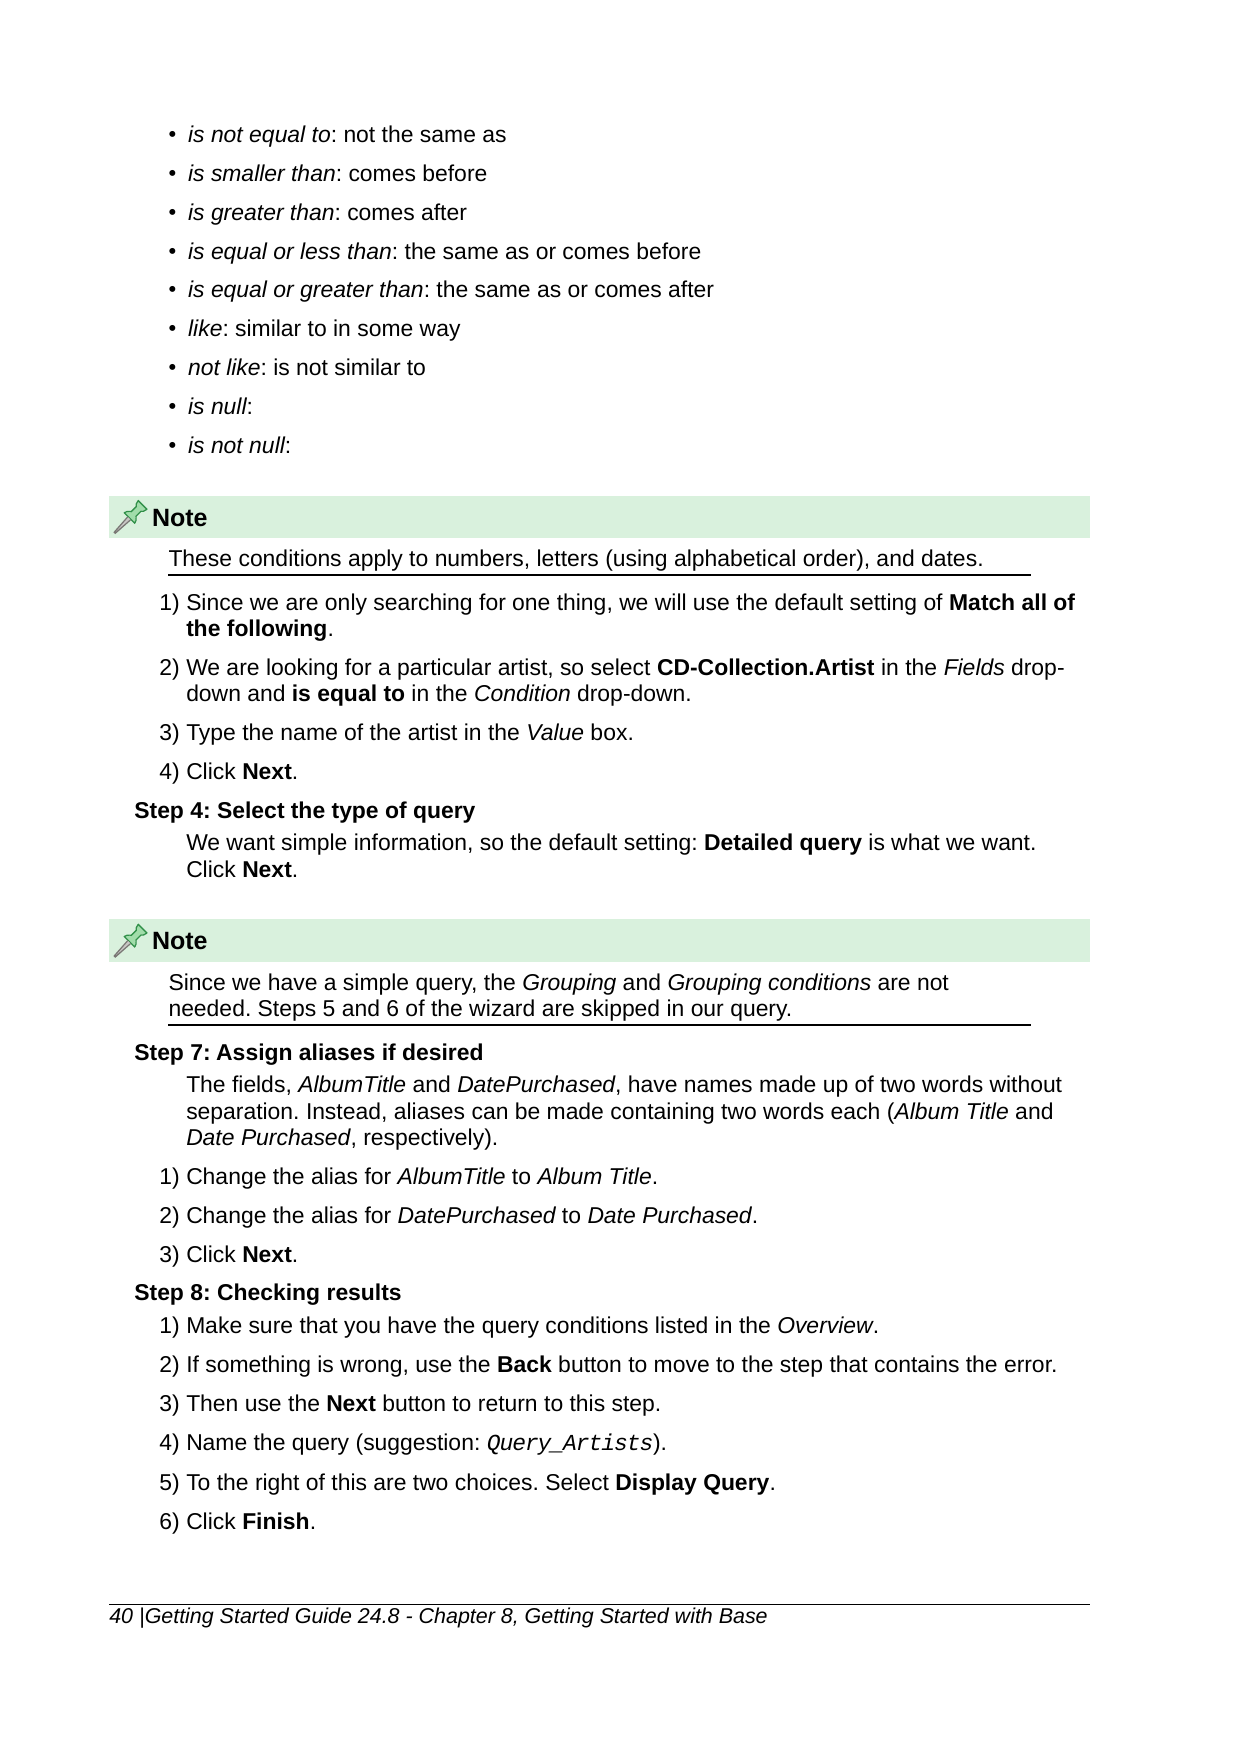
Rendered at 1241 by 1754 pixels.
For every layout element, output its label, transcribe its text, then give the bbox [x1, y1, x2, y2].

list is equal or greater than: the same as or comes after [168, 276, 1090, 303]
text Since we have a simple query, the Grouping and Grouping conditions are not needed. Steps 5 and 6 of the wizard are skipped in our query. [168, 968, 1031, 1024]
list Change the alias for DatePurchased to Date Purchased. [186, 1202, 1090, 1228]
list is null: [168, 393, 1090, 419]
list Click Finish. [186, 1508, 1090, 1534]
text Step 4: Select the type of query [134, 797, 1090, 823]
list is not null: [168, 432, 1090, 458]
list Then use the Next button to return to this step. [186, 1390, 1090, 1416]
list If something is wrong, use the Back button to move to the step that contains the error. [186, 1351, 1090, 1377]
text Step 8: Checking results [134, 1279, 1090, 1306]
list Make sure that you have the query conditions listed in the Overview. [186, 1312, 1090, 1338]
list like: similar to in some way [168, 315, 1090, 342]
list Since we are only searching for one thing, we will use the default setting of Match all of the following. [186, 588, 1090, 641]
list is not equal to: not the same as [168, 121, 1090, 147]
text These conditions apply to numbers, letters (using alphabetical order), and dates. [168, 545, 1031, 574]
list Type the name of the artist in the Value box. [186, 719, 1090, 745]
list Change the alias for AlbumTitle to Album Title. [186, 1163, 1090, 1189]
text We want simple information, so the default setting: Detailed query is what we want. Click Next. [186, 829, 1090, 882]
text Step 7: Assign aliases if desired [134, 1039, 1090, 1065]
text The fields, AlbumTitle and DatePurchased, have names made up of two words without separation. Instead, aliases can be made containing two words each (Album Title and Date Purchased, respectively). [186, 1071, 1090, 1150]
list Click Next. [186, 1241, 1090, 1267]
list Name the query (suggestion: Query_Artists). [186, 1428, 1090, 1457]
list not like: is not similar to [168, 354, 1090, 381]
list is equal or less than: the same as or comes before [168, 238, 1090, 264]
list Click Next. [186, 758, 1090, 784]
list We are looking for a particular artist, so select CD-Collection.Artist in the Fields drop-down and is equal to in the Condition drop-down. [186, 654, 1090, 706]
list is smaller than: comes before [168, 160, 1090, 186]
subtitle Note [151, 496, 1090, 538]
list To the right of this are two choices. Select Display Query. [186, 1469, 1090, 1496]
subtitle Note [109, 919, 1090, 962]
list is greater than: comes after [168, 199, 1090, 225]
